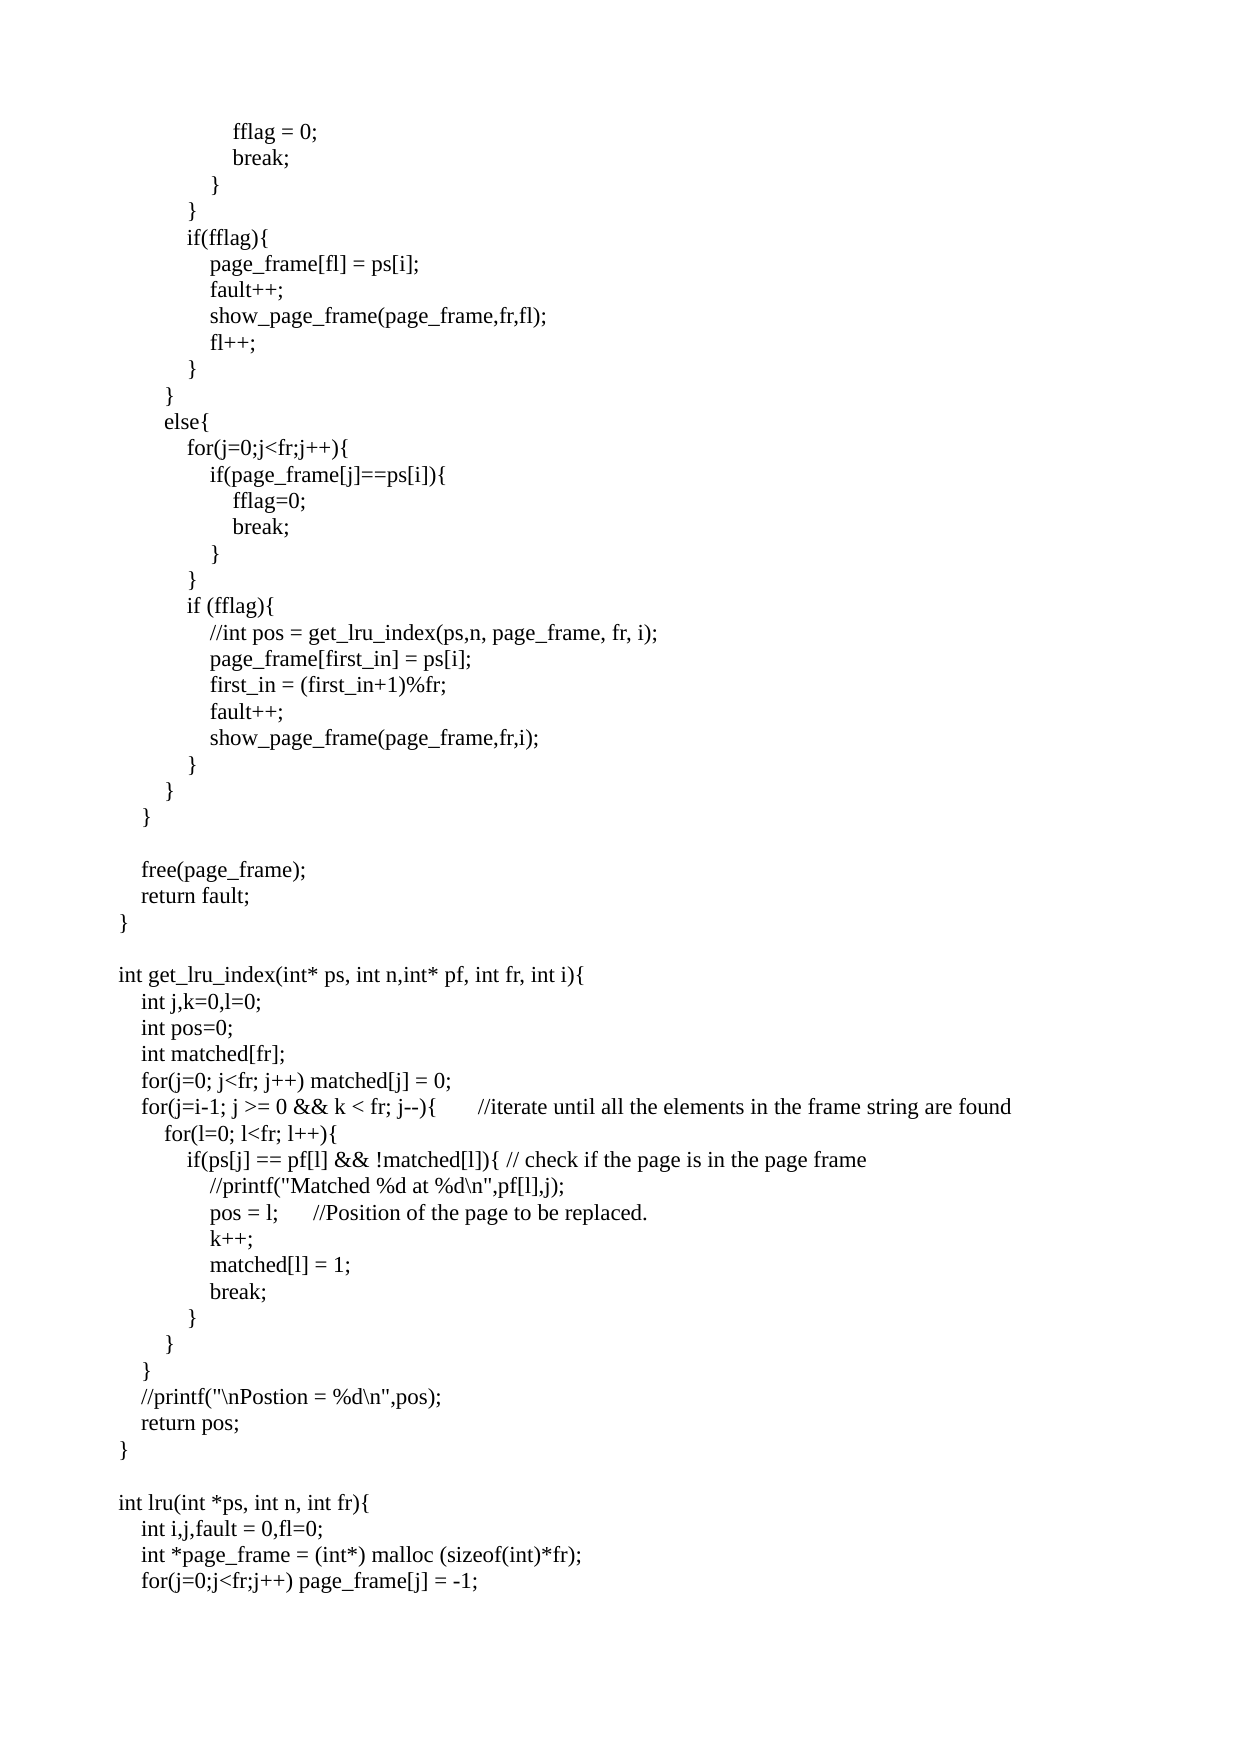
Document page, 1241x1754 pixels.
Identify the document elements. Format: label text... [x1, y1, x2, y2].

text k++; [118, 1225, 1122, 1251]
text fault++; [118, 698, 1122, 724]
text fflag = 0; [118, 118, 1122, 144]
text if(fflag){ [118, 223, 1122, 250]
text int j,k=0,l=0; [118, 988, 1122, 1014]
text } [118, 1304, 1122, 1330]
text } [118, 1330, 1122, 1357]
text } [118, 803, 1122, 830]
text break; [118, 513, 1122, 540]
text //printf("Matched %d at %d\n",pf[l],j); [118, 1172, 1122, 1199]
text int pos=0; [118, 1014, 1122, 1041]
text } [118, 909, 1122, 935]
text for(l=0; l<fr; l++){ [118, 1119, 1122, 1146]
text return fault; [118, 882, 1122, 909]
text int matched[fr]; [118, 1041, 1122, 1067]
text matched[l] = 1; [118, 1251, 1122, 1278]
text show_page_frame(page_frame,fr,fl); [118, 303, 1122, 329]
text for(j=i-1; j >= 0 && k < fr; j--){ //iterate until all the elements in the frame string are found [118, 1093, 1122, 1119]
text return pos; [118, 1409, 1122, 1436]
text if(page_frame[j]==ps[i]){ [118, 461, 1122, 487]
text pos = l; //Position of the page to be replaced. [118, 1199, 1122, 1225]
text int *page_frame = (int*) malloc (sizeof(int)*fr); [118, 1541, 1122, 1568]
text } [118, 1357, 1122, 1383]
text page_frame[fl] = ps[i]; [118, 250, 1122, 276]
text } [118, 355, 1122, 382]
text int get_lru_index(int* ps, int n,int* pf, int fr, int i){ [118, 961, 1122, 988]
text if(ps[j] == pf[l] && !matched[l]){ // check if the page is in the page frame [118, 1146, 1122, 1172]
text free(page_frame); [118, 856, 1122, 882]
text fflag=0; [118, 487, 1122, 513]
text show_page_frame(page_frame,fr,i); [118, 724, 1122, 751]
text for(j=0;j<fr;j++){ [118, 434, 1122, 461]
text if (fflag){ [118, 592, 1122, 619]
text } [118, 1436, 1122, 1462]
text } [118, 751, 1122, 777]
text //int pos = get_lru_index(ps,n, page_frame, fr, i); [118, 619, 1122, 645]
text } [118, 382, 1122, 408]
text } [118, 777, 1122, 803]
text int i,j,fault = 0,fl=0; [118, 1515, 1122, 1541]
text fault++; [118, 276, 1122, 303]
text first_in = (first_in+1)%fr; [118, 672, 1122, 698]
text page_frame[first_in] = ps[i]; [118, 645, 1122, 672]
text else{ [118, 408, 1122, 434]
text } [118, 197, 1122, 223]
text fl++; [118, 329, 1122, 355]
text break; [118, 1278, 1122, 1304]
text break; [118, 144, 1122, 171]
text } [118, 540, 1122, 566]
text for(j=0; j<fr; j++) matched[j] = 0; [118, 1067, 1122, 1093]
text } [118, 171, 1122, 197]
text int lru(int *ps, int n, int fr){ [118, 1488, 1122, 1515]
text //printf("\nPostion = %d\n",pos); [118, 1383, 1122, 1409]
text for(j=0;j<fr;j++) page_frame[j] = -1; [118, 1568, 1122, 1594]
text } [118, 566, 1122, 592]
